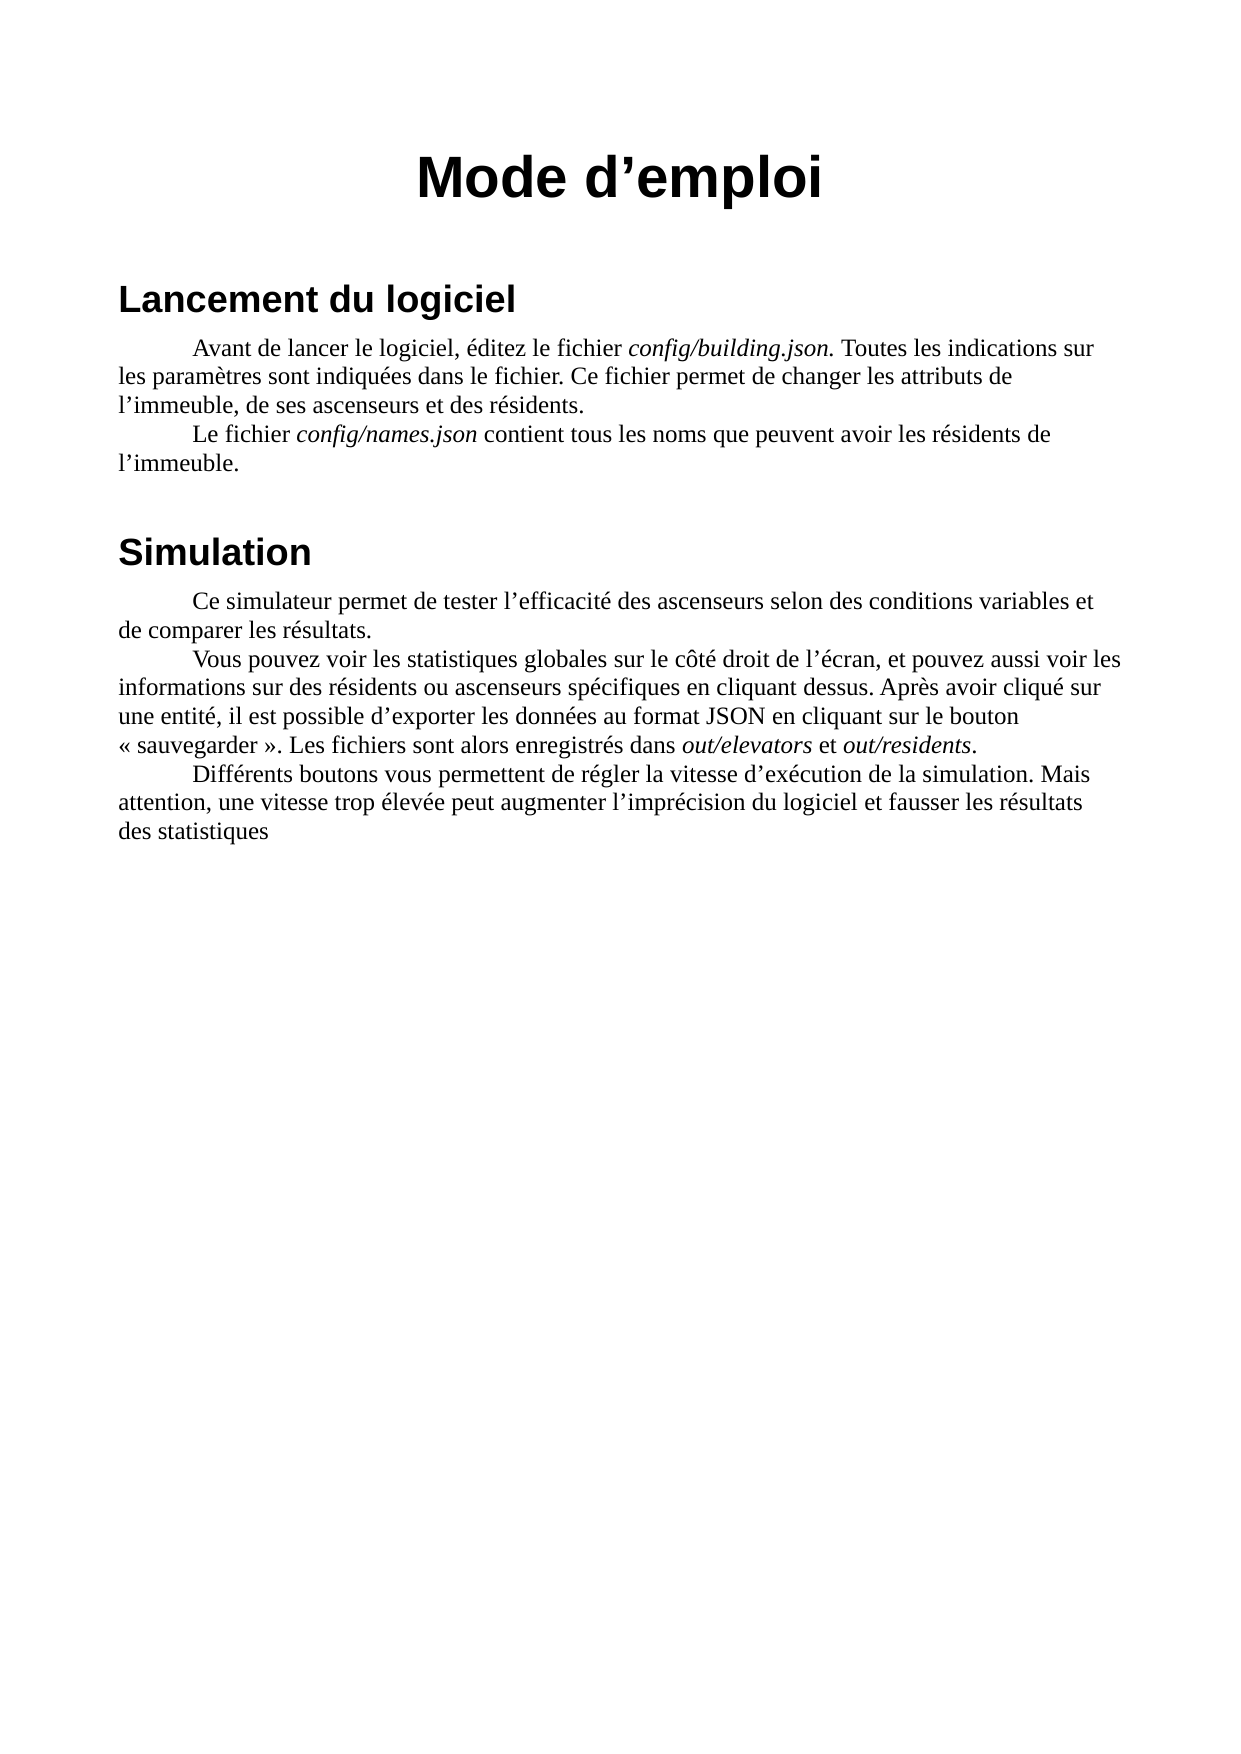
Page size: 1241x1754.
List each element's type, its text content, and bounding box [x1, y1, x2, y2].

text Le fichier config/names.json contient tous les noms que peuvent avoir les résidents de l’immeuble. [118, 419, 1122, 476]
text Vous pouvez voir les statistiques globales sur le côté droit de l’écran, et pouvez aussi voir les informations sur des résidents ou ascenseurs spécifiques en cliquant dessus. Après avoir cliqué sur une entité, il est possible d’exporter les données au format JSON en cliquant sur le bouton « sauvegarder ». Les fichiers sont alors enregistrés dans out/elevators et out/residents. [118, 644, 1122, 759]
text Ce simulateur permet de tester l’efficacité des ascenseurs selon des conditions variables et de comparer les résultats. [118, 586, 1122, 644]
text Différents boutons vous permettent de régler la vitesse d’exécution de la simulation. Mais attention, une vitesse trop élevée peut augmenter l’imprécision du logiciel et fausser les résultats des statistiques [118, 759, 1122, 845]
subtitle Simulation [118, 530, 1122, 574]
subtitle Lancement du logiciel [118, 276, 1122, 320]
text Avant de lancer le logiciel, éditez le fichier config/building.json. Toutes les indications sur les paramètres sont indiquées dans le fichier. Ce fichier permet de changer les attributs de l’immeuble, de ses ascenseurs et des résidents. [118, 333, 1122, 419]
title Mode d’emploi [118, 143, 1122, 210]
